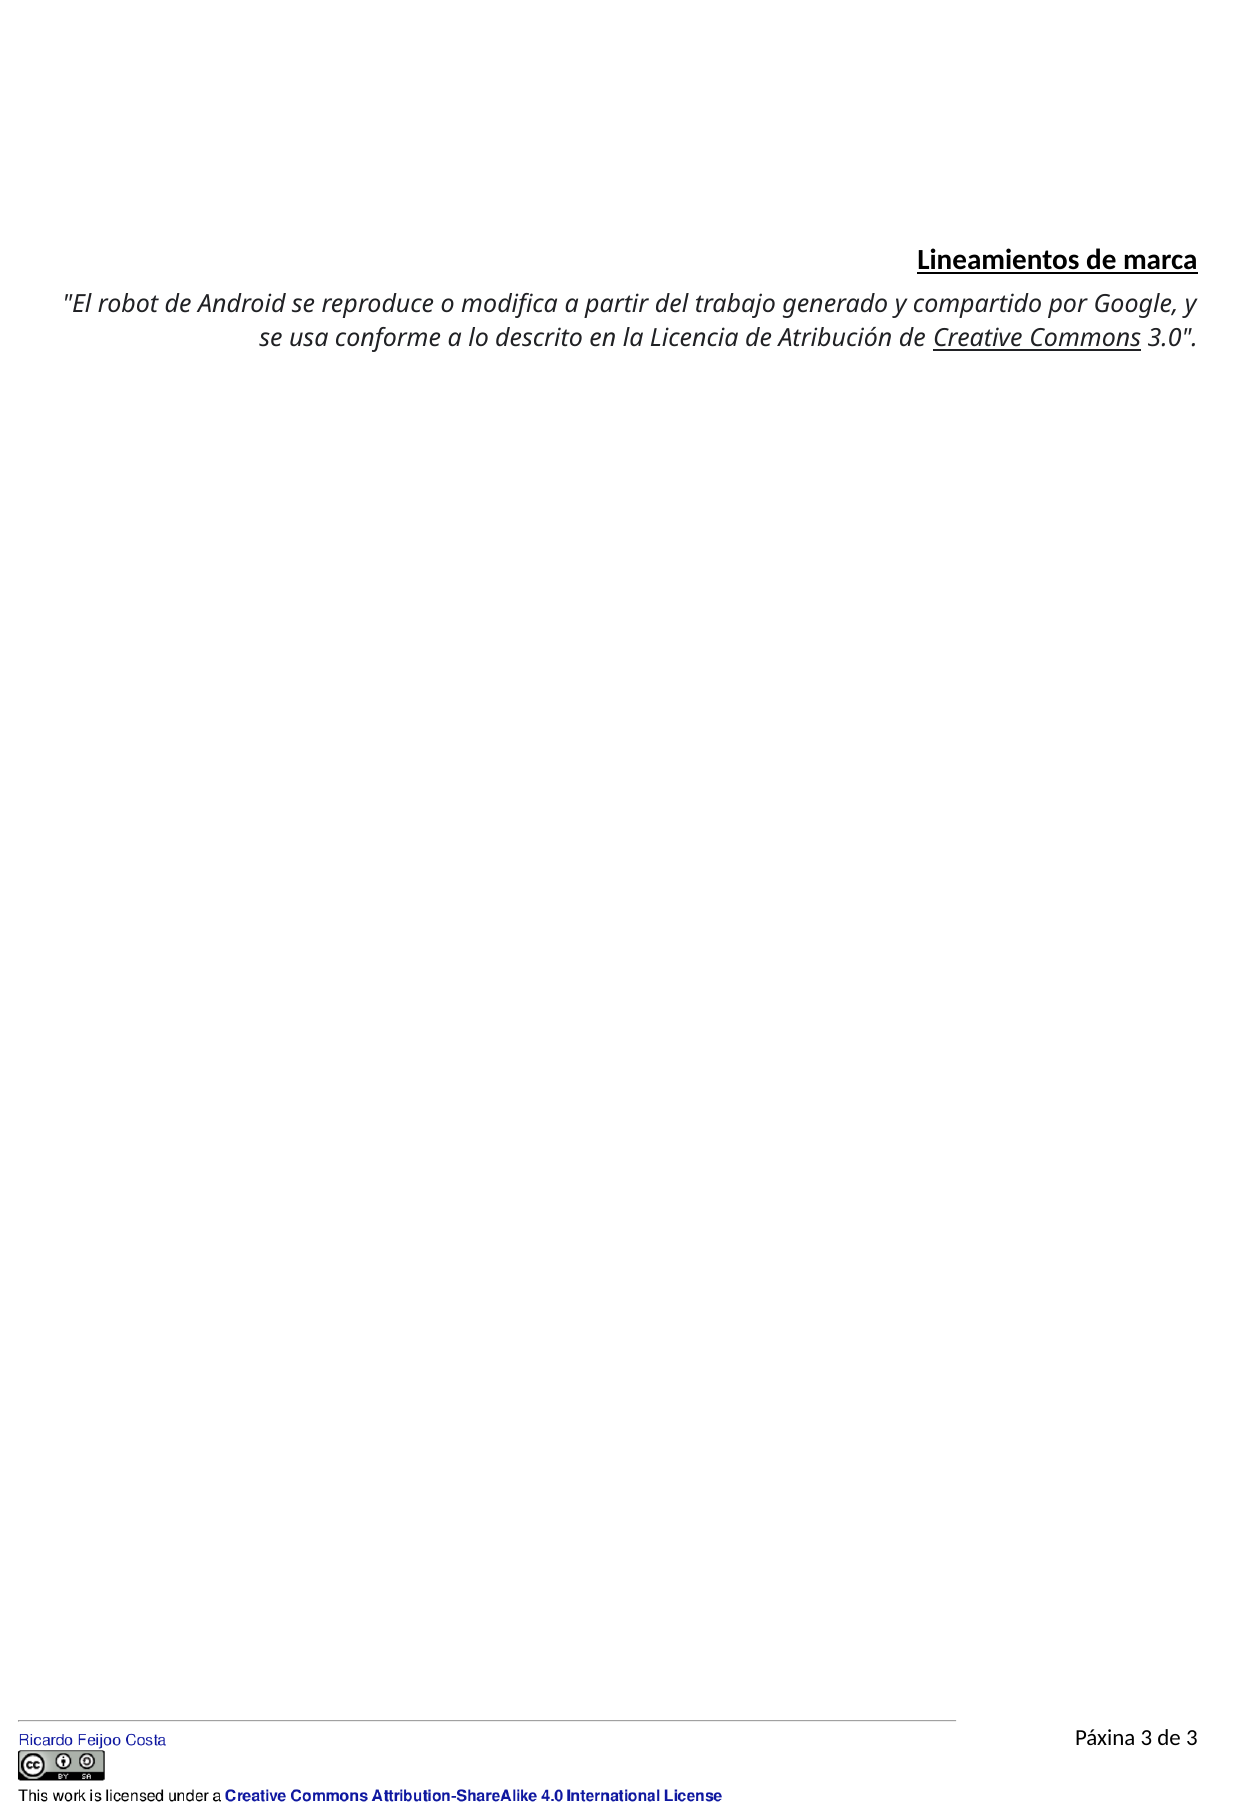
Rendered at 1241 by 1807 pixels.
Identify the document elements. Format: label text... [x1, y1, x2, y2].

picture [8, 1715, 957, 1806]
subtitle Lineamientos de marca [45, 241, 1197, 277]
text "El robot de Android se reproduce o modifica a partir del trabajo generado y compartido por Google, y se usa conforme a lo descrito en la Licencia de Atribución de Creative Commons 3.0". [45, 286, 1197, 354]
